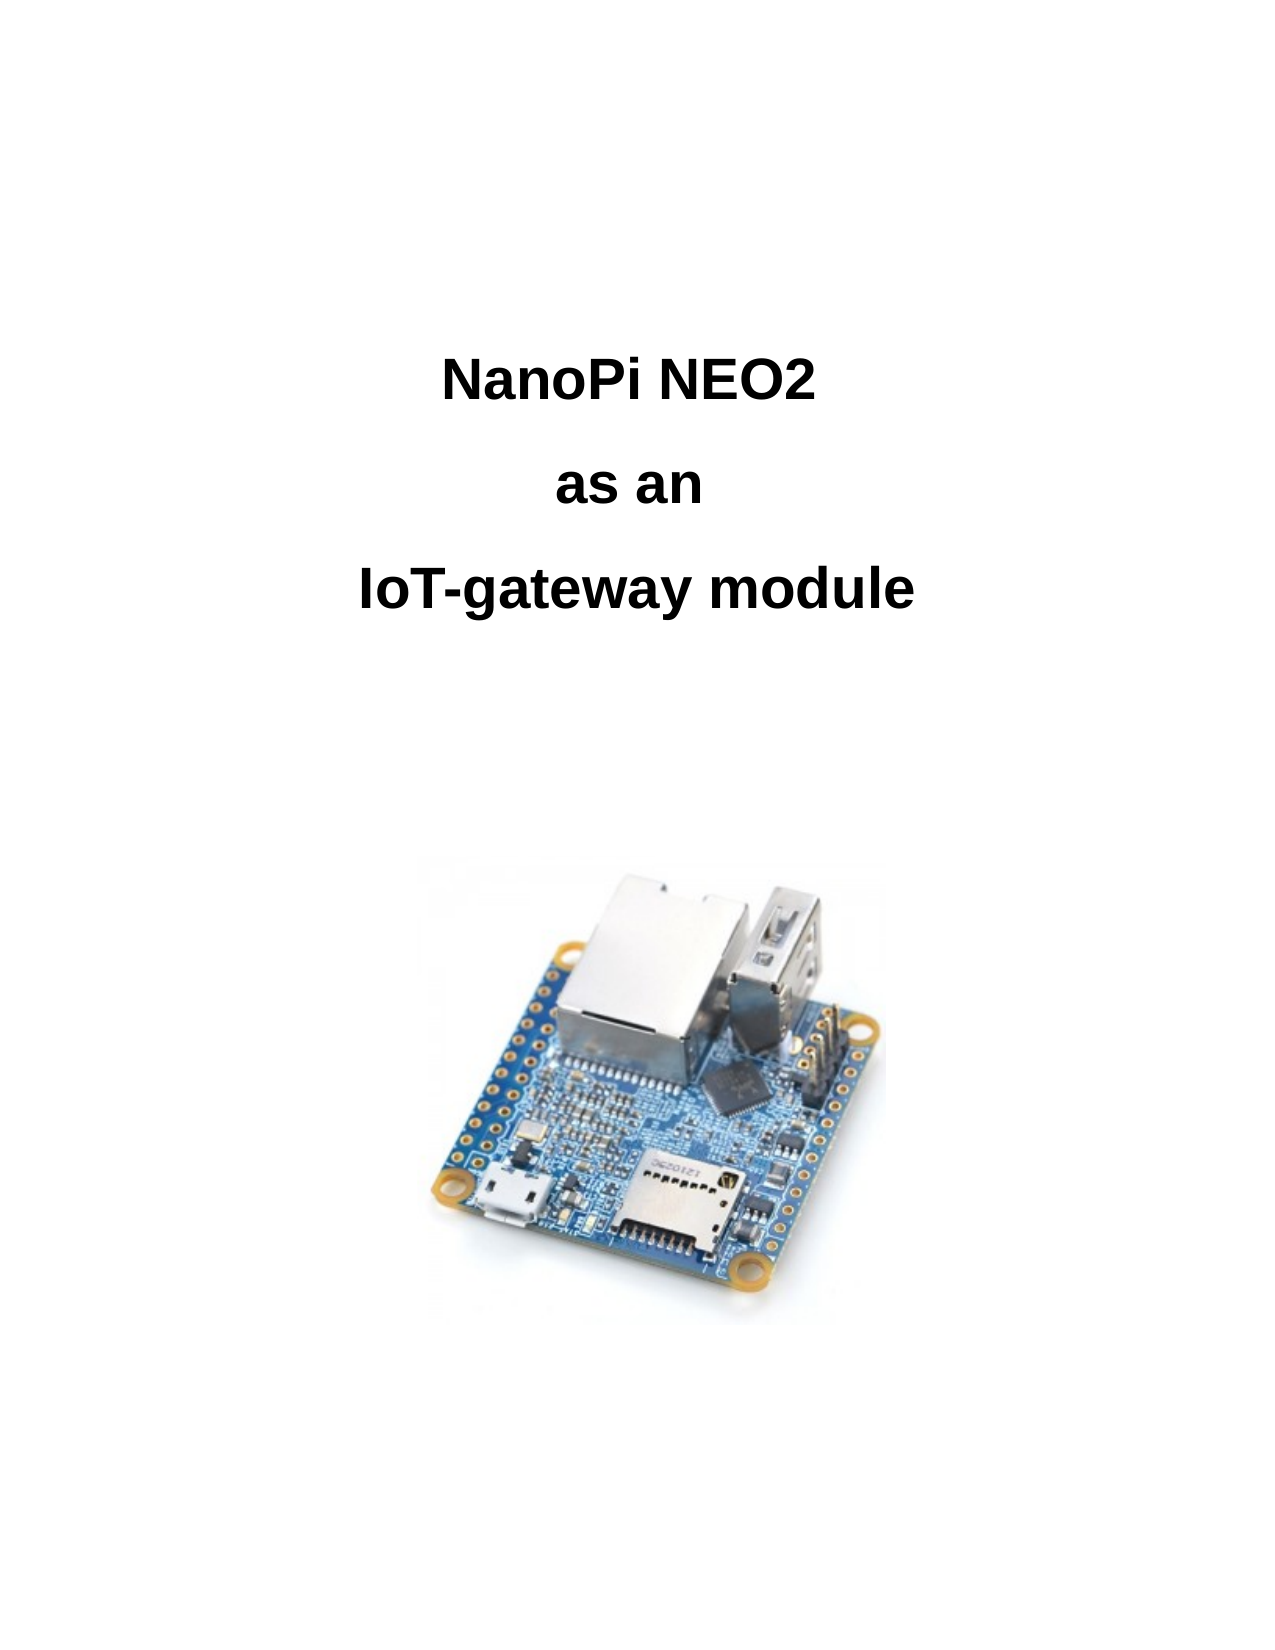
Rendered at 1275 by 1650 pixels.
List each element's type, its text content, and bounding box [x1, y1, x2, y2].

title IoT-gateway module [118, 553, 1157, 621]
picture [417, 856, 886, 1325]
title NanoPi NEO2 [118, 344, 1157, 411]
title as an [118, 449, 1157, 516]
